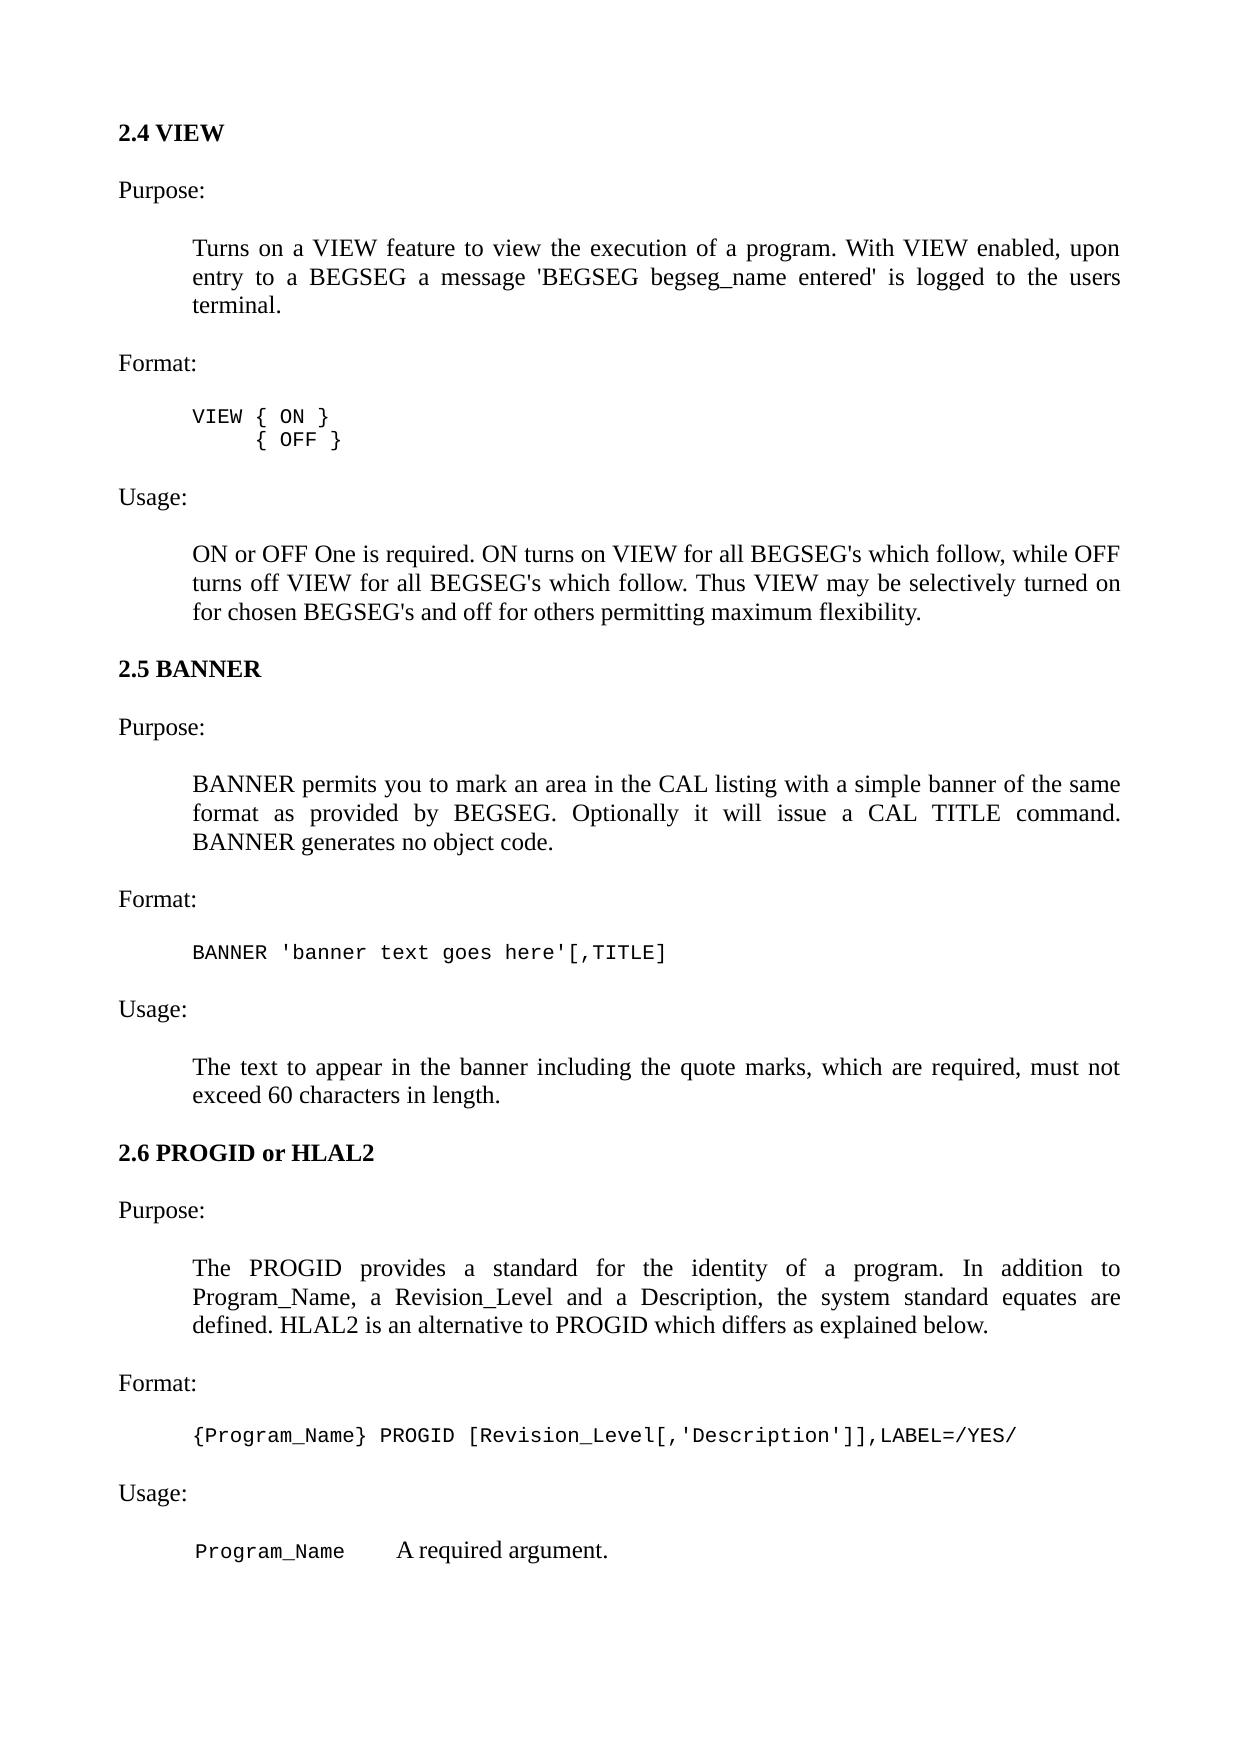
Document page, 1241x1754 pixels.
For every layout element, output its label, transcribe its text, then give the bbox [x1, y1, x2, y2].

text 2.4 VIEW [118, 118, 1122, 147]
text Usage: [118, 994, 1122, 1023]
text Purpose: [118, 1195, 1122, 1224]
text Purpose: [118, 176, 1122, 204]
text Program_Name A required argument. [195, 1535, 1122, 1565]
text ON or OFF One is required. ON turns on VIEW for all BEGSEG's which follow, while OFF turns off VIEW for all BEGSEG's which follow. Thus VIEW may be selectively turned on for chosen BEGSEG's and off for others permitting maximum flexibility. [192, 539, 1122, 625]
text Usage: [118, 1478, 1122, 1506]
text 2.5 BANNER [118, 654, 1122, 683]
text Usage: [118, 482, 1122, 510]
text 2.6 PROGID or HLAL2 [118, 1138, 1122, 1167]
text BANNER 'banner text goes here'[,TITLE] [192, 942, 1122, 965]
text Format: [118, 884, 1122, 913]
text Turns on a VIEW feature to view the execution of a program. With VIEW enabled, upon entry to a BEGSEG a message 'BEGSEG begseg_name entered' is logged to the users terminal. [192, 233, 1122, 319]
text VIEW { ON } [192, 406, 1122, 429]
text BANNER permits you to mark an area in the CAL listing with a simple banner of the same format as provided by BEGSEG. Optionally it will issue a CAL TITLE command. BANNER generates no object code. [192, 769, 1122, 855]
text Purpose: [118, 712, 1122, 740]
text { OFF } [192, 429, 1122, 453]
text The text to appear in the banner including the quote marks, which are required, must not exceed 60 characters in length. [192, 1052, 1122, 1109]
text Format: [118, 348, 1122, 377]
text {Program_Name} PROGID [Revision_Level[,'Description']],LABEL=/YES/ [192, 1425, 1122, 1449]
text Format: [118, 1368, 1122, 1397]
text The PROGID provides a standard for the identity of a program. In addition to Program_Name, a Revision_Level and a Description, the system standard equates are defined. HLAL2 is an alternative to PROGID which differs as explained below. [192, 1253, 1122, 1339]
